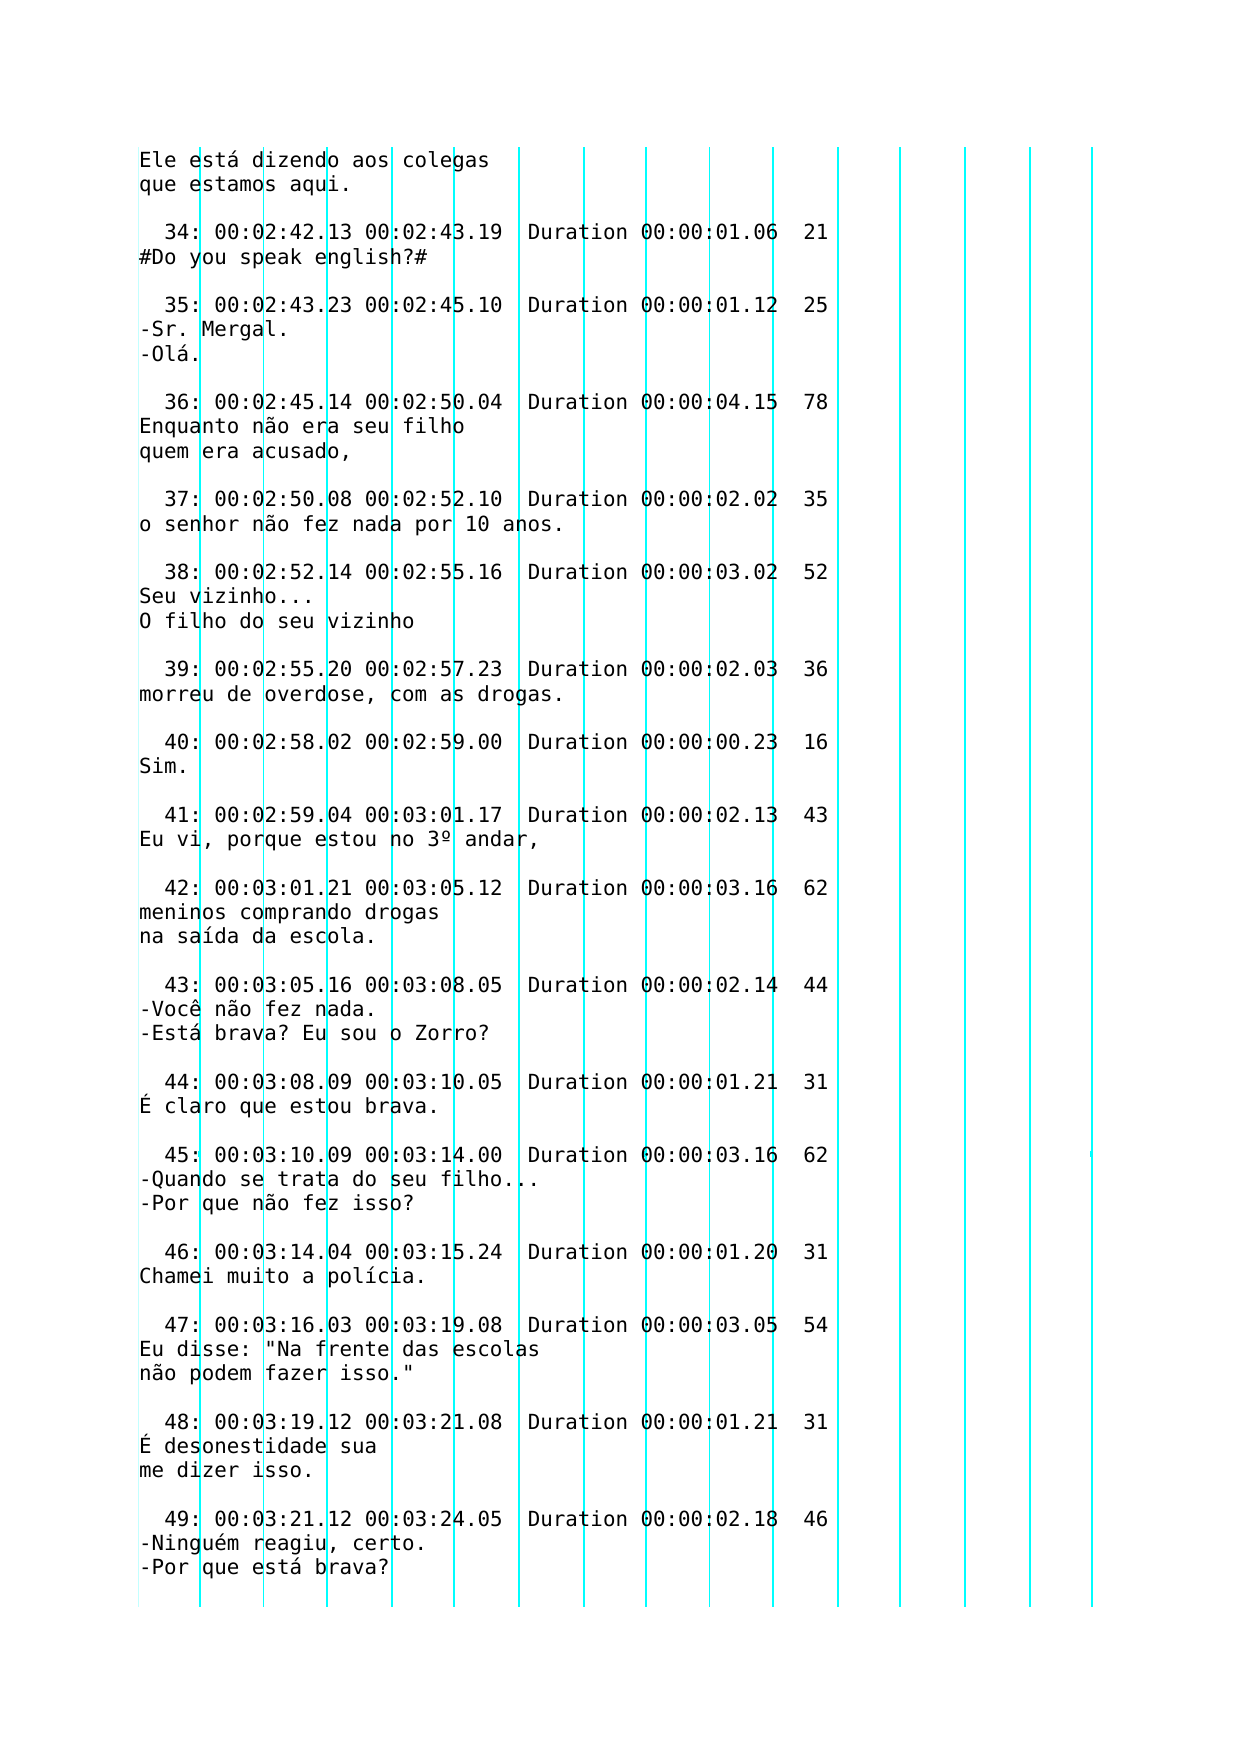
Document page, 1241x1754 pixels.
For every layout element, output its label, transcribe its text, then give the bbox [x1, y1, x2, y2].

text -Por que está brava? [139, 1555, 1101, 1579]
text 39: 00:02:55.20 00:02:57.23 Duration 00:00:02.03 36 [139, 657, 1101, 682]
text O filho do seu vizinho [139, 609, 1101, 633]
text me dizer isso. [139, 1458, 1101, 1482]
text 43: 00:03:05.16 00:03:08.05 Duration 00:00:02.14 44 [139, 973, 1101, 997]
text 48: 00:03:19.12 00:03:21.08 Duration 00:00:01.21 31 [139, 1410, 1101, 1434]
text #Do you speak english?# [139, 245, 1101, 269]
text -Sr. Mergal. [139, 317, 1101, 342]
text Chamei muito a polícia. [139, 1264, 1101, 1288]
text -Quando se trata do seu filho... [139, 1167, 1101, 1191]
text Eu vi, porque estou no 3º andar, [139, 827, 1101, 851]
text -Olá. [139, 342, 1101, 366]
text -Você não fez nada. [139, 997, 1101, 1021]
text É desonestidade sua [139, 1434, 1101, 1458]
picture [138, 147, 1102, 1607]
text 40: 00:02:58.02 00:02:59.00 Duration 00:00:00.23 16 [139, 730, 1101, 754]
text 42: 00:03:01.21 00:03:05.12 Duration 00:00:03.16 62 [139, 876, 1101, 900]
text 47: 00:03:16.03 00:03:19.08 Duration 00:00:03.05 54 [139, 1313, 1101, 1337]
text meninos comprando drogas [139, 900, 1101, 924]
text Seu vizinho... [139, 584, 1101, 609]
text Enquanto não era seu filho [139, 414, 1101, 439]
text Ele está dizendo aos colegas [139, 148, 1101, 172]
text É claro que estou brava. [139, 1094, 1101, 1118]
text morreu de overdose, com as drogas. [139, 682, 1101, 706]
text na saída da escola. [139, 924, 1101, 948]
text Eu disse: "Na frente das escolas [139, 1337, 1101, 1361]
text 35: 00:02:43.23 00:02:45.10 Duration 00:00:01.12 25 [139, 293, 1101, 317]
text que estamos aqui. [139, 172, 1101, 196]
text 49: 00:03:21.12 00:03:24.05 Duration 00:00:02.18 46 [139, 1507, 1101, 1531]
text -Ninguém reagiu, certo. [139, 1531, 1101, 1555]
text Sim. [139, 754, 1101, 779]
text 41: 00:02:59.04 00:03:01.17 Duration 00:00:02.13 43 [139, 803, 1101, 827]
text 36: 00:02:45.14 00:02:50.04 Duration 00:00:04.15 78 [139, 390, 1101, 414]
text não podem fazer isso." [139, 1361, 1101, 1385]
text 38: 00:02:52.14 00:02:55.16 Duration 00:00:03.02 52 [139, 560, 1101, 584]
text 46: 00:03:14.04 00:03:15.24 Duration 00:00:01.20 31 [139, 1240, 1101, 1264]
text 44: 00:03:08.09 00:03:10.05 Duration 00:00:01.21 31 [139, 1070, 1101, 1094]
text -Está brava? Eu sou o Zorro? [139, 1021, 1101, 1046]
text quem era acusado, [139, 439, 1101, 463]
text 37: 00:02:50.08 00:02:52.10 Duration 00:00:02.02 35 [139, 487, 1101, 512]
text o senhor não fez nada por 10 anos. [139, 512, 1101, 536]
text 34: 00:02:42.13 00:02:43.19 Duration 00:00:01.06 21 [139, 220, 1101, 245]
text 45: 00:03:10.09 00:03:14.00 Duration 00:00:03.16 62 [139, 1143, 1101, 1167]
text -Por que não fez isso? [139, 1191, 1101, 1216]
